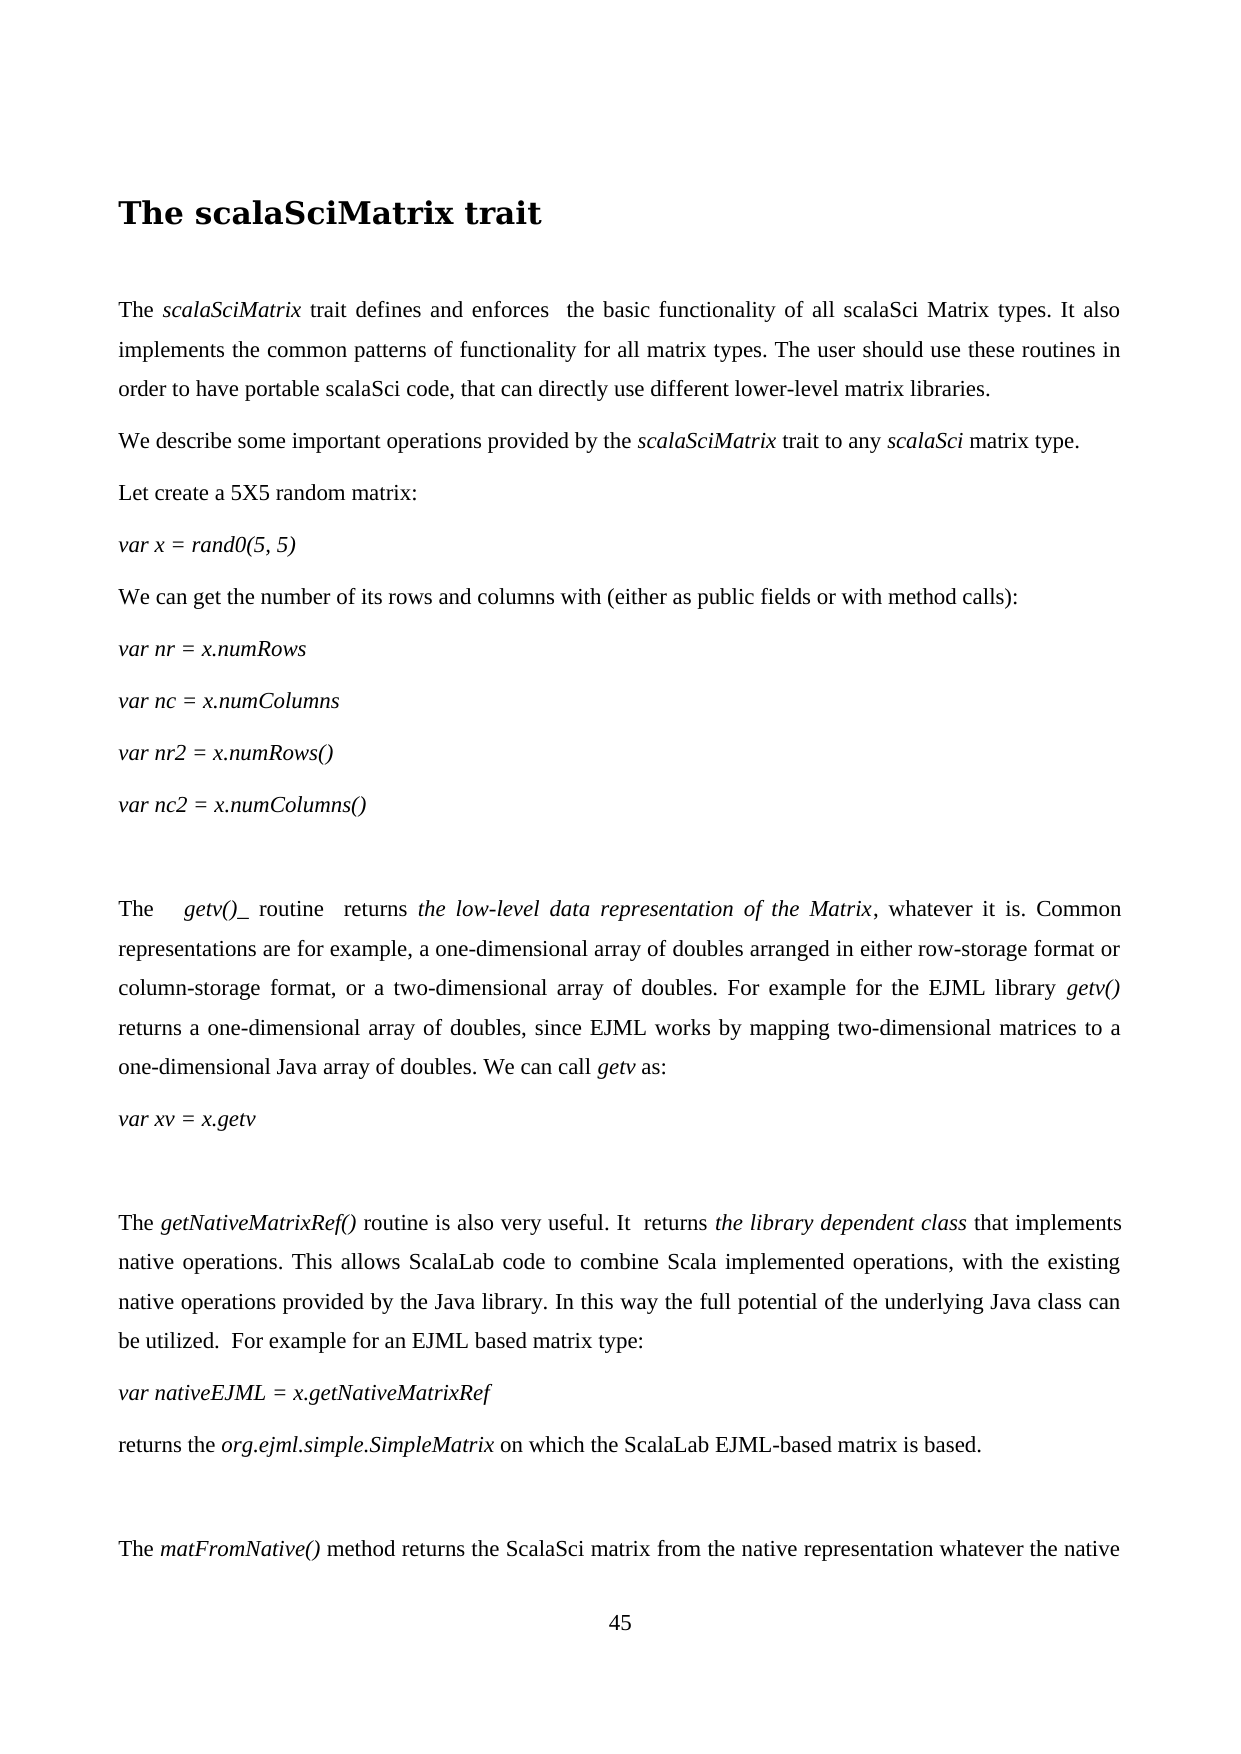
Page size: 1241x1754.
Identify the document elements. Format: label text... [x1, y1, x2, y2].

text The scalaSciMatrix trait defines and enforces the basic functionality of all scalaSci Matrix types. It also implements the common patterns of functionality for all matrix types. The user should use these routines in order to have portable scalaSci code, that can directly use different lower-level matrix libraries. [118, 296, 1122, 402]
subtitle The scalaSciMatrix trait [118, 195, 1122, 232]
text var x = rand0(5, 5) [118, 531, 1122, 558]
text var nativeEJML = x.getNativeMatrixRef [118, 1379, 1122, 1406]
text Let create a 5X5 random matrix: [118, 479, 1122, 506]
text var nr2 = x.numRows() [118, 739, 1122, 766]
text We describe some important operations provided by the scalaSciMatrix trait to any scalaSci matrix type. [118, 427, 1122, 454]
text The getNativeMatrixRef() routine is also very useful. It returns the library dependent class that implements native operations. This allows ScalaLab code to combine Scala implemented operations, with the existing native operations provided by the Java library. In this way the full potential of the underlying Java class can be utilized. For example for an EJML based matrix type: [118, 1209, 1122, 1354]
text var xv = x.getv [118, 1105, 1122, 1131]
text returns the org.ejml.simple.SimpleMatrix on which the ScalaLab EJML-based matrix is based. [118, 1431, 1122, 1458]
text We can get the number of its rows and columns with (either as public fields or with method calls): [118, 583, 1122, 609]
text The getv()_ routine returns the low-level data representation of the Matrix, whatever it is. Common representations are for example, a one-dimensional array of doubles arranged in either row-storage format or column-storage format, or a two-dimensional array of doubles. For example for the EJML library getv() returns a one-dimensional array of doubles, since EJML works by mapping two-dimensional matrices to a one-dimensional Java array of doubles. We can call getv as: [118, 895, 1122, 1079]
text var nr = x.numRows [118, 635, 1122, 662]
text The matFromNative() method returns the ScalaSci matrix from the native representation whatever the native [118, 1535, 1122, 1562]
text var nc = x.numColumns [118, 687, 1122, 713]
text var nc2 = x.numColumns() [118, 791, 1122, 817]
